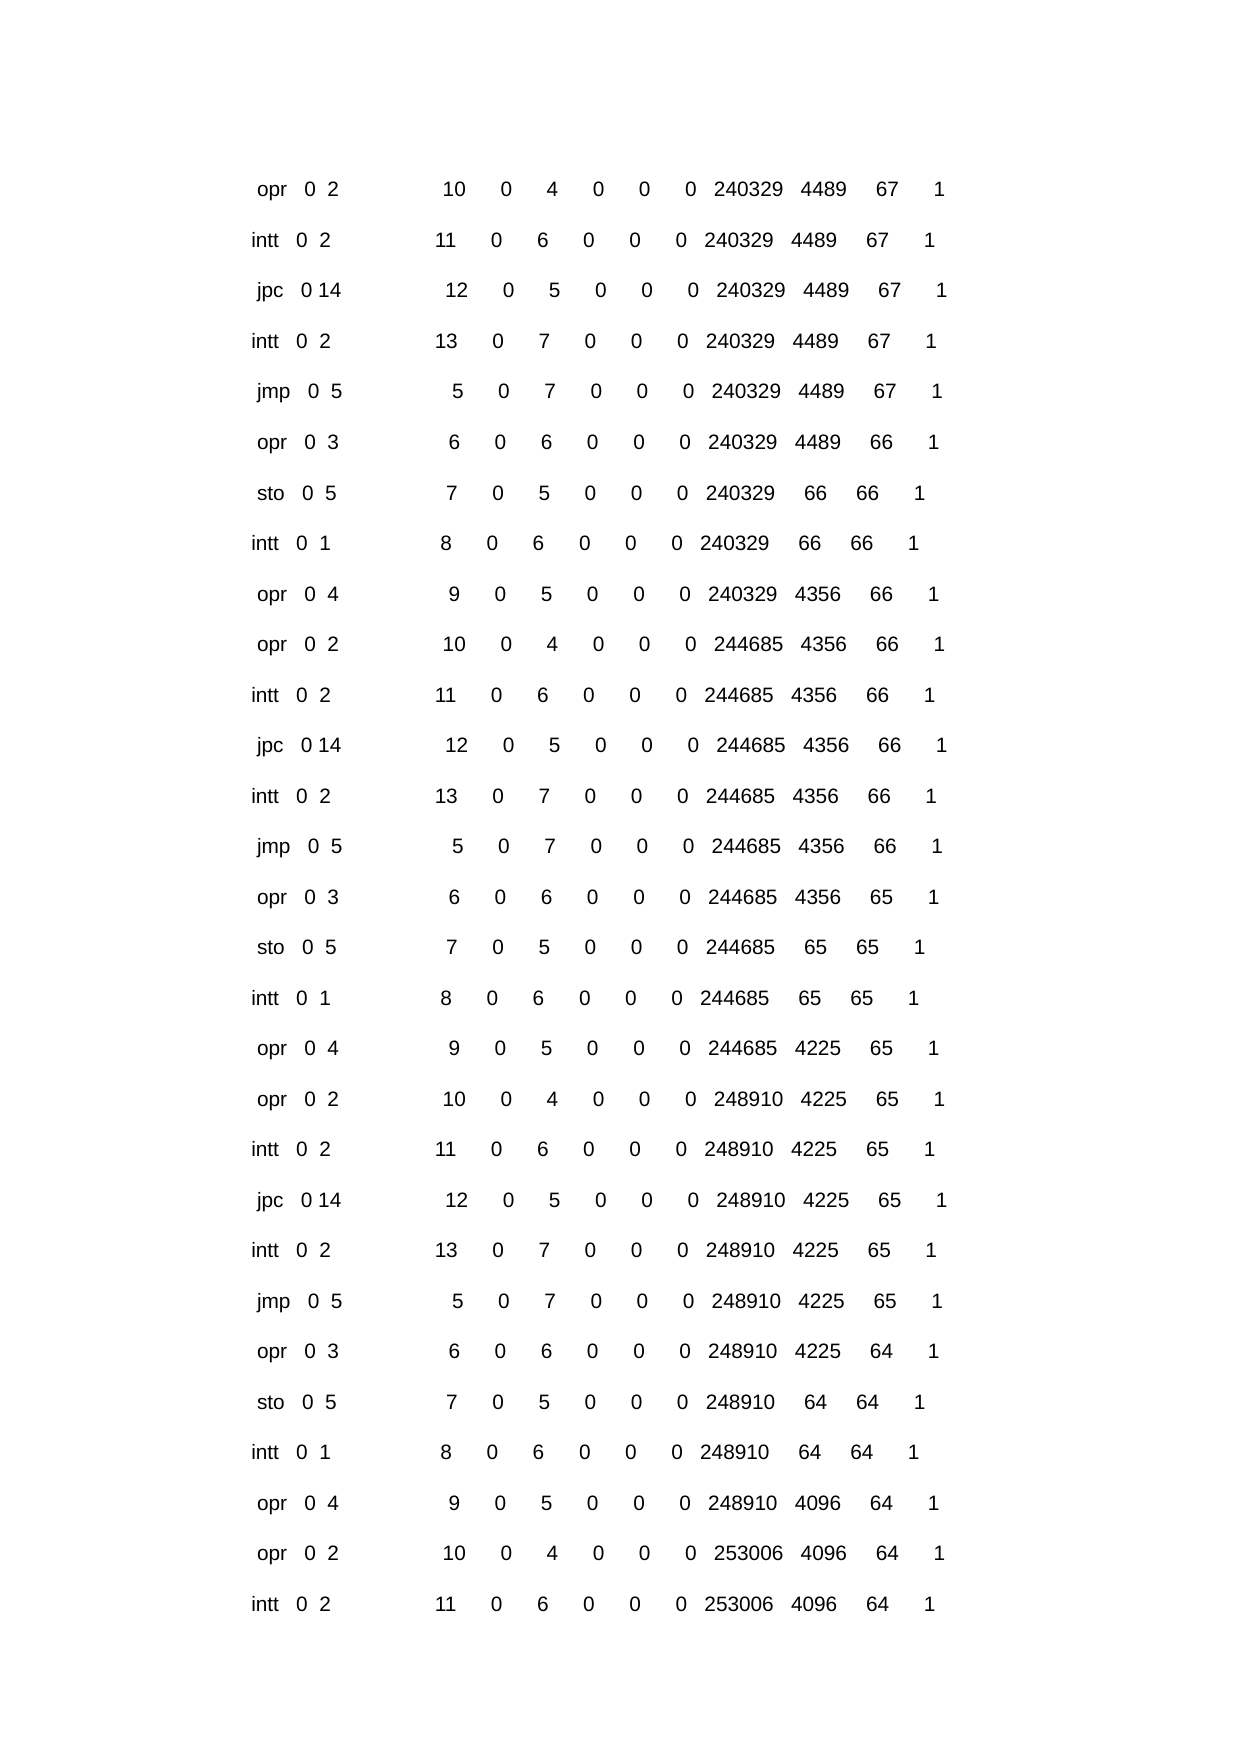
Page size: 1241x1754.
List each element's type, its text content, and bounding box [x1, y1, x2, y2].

text jmp 0 5 5 0 7 0 0 0 244685 4356 66 1 [251, 834, 1122, 858]
text intt 0 2 11 0 6 0 0 0 244685 4356 66 1 [251, 682, 1122, 706]
text jpc 0 14 12 0 5 0 0 0 240329 4489 67 1 [251, 278, 1122, 302]
text opr 0 3 6 0 6 0 0 0 248910 4225 64 1 [251, 1339, 1122, 1363]
text intt 0 2 13 0 7 0 0 0 248910 4225 65 1 [251, 1238, 1122, 1262]
text opr 0 4 9 0 5 0 0 0 244685 4225 65 1 [251, 1036, 1122, 1060]
text opr 0 2 10 0 4 0 0 0 248910 4225 65 1 [251, 1087, 1122, 1111]
text sto 0 5 7 0 5 0 0 0 244685 65 65 1 [251, 935, 1122, 959]
text opr 0 2 10 0 4 0 0 0 240329 4489 67 1 [251, 177, 1122, 201]
text intt 0 1 8 0 6 0 0 0 244685 65 65 1 [251, 986, 1122, 1009]
text jmp 0 5 5 0 7 0 0 0 248910 4225 65 1 [251, 1289, 1122, 1313]
text opr 0 4 9 0 5 0 0 0 248910 4096 64 1 [251, 1491, 1122, 1515]
text jpc 0 14 12 0 5 0 0 0 248910 4225 65 1 [251, 1188, 1122, 1212]
text intt 0 2 11 0 6 0 0 0 248910 4225 65 1 [251, 1137, 1122, 1161]
text opr 0 2 10 0 4 0 0 0 253006 4096 64 1 [251, 1541, 1122, 1565]
text intt 0 2 11 0 6 0 0 0 240329 4489 67 1 [251, 228, 1122, 252]
text opr 0 4 9 0 5 0 0 0 240329 4356 66 1 [251, 581, 1122, 605]
text sto 0 5 7 0 5 0 0 0 240329 66 66 1 [251, 480, 1122, 504]
text intt 0 1 8 0 6 0 0 0 240329 66 66 1 [251, 531, 1122, 555]
text intt 0 2 13 0 7 0 0 0 244685 4356 66 1 [251, 783, 1122, 807]
text intt 0 1 8 0 6 0 0 0 248910 64 64 1 [251, 1440, 1122, 1464]
text jpc 0 14 12 0 5 0 0 0 244685 4356 66 1 [251, 733, 1122, 757]
text opr 0 3 6 0 6 0 0 0 240329 4489 66 1 [251, 430, 1122, 454]
text opr 0 3 6 0 6 0 0 0 244685 4356 65 1 [251, 884, 1122, 908]
text intt 0 2 13 0 7 0 0 0 240329 4489 67 1 [251, 329, 1122, 353]
text opr 0 2 10 0 4 0 0 0 244685 4356 66 1 [251, 632, 1122, 656]
text intt 0 2 11 0 6 0 0 0 253006 4096 64 1 [251, 1592, 1122, 1616]
text sto 0 5 7 0 5 0 0 0 248910 64 64 1 [251, 1390, 1122, 1414]
text jmp 0 5 5 0 7 0 0 0 240329 4489 67 1 [251, 379, 1122, 403]
